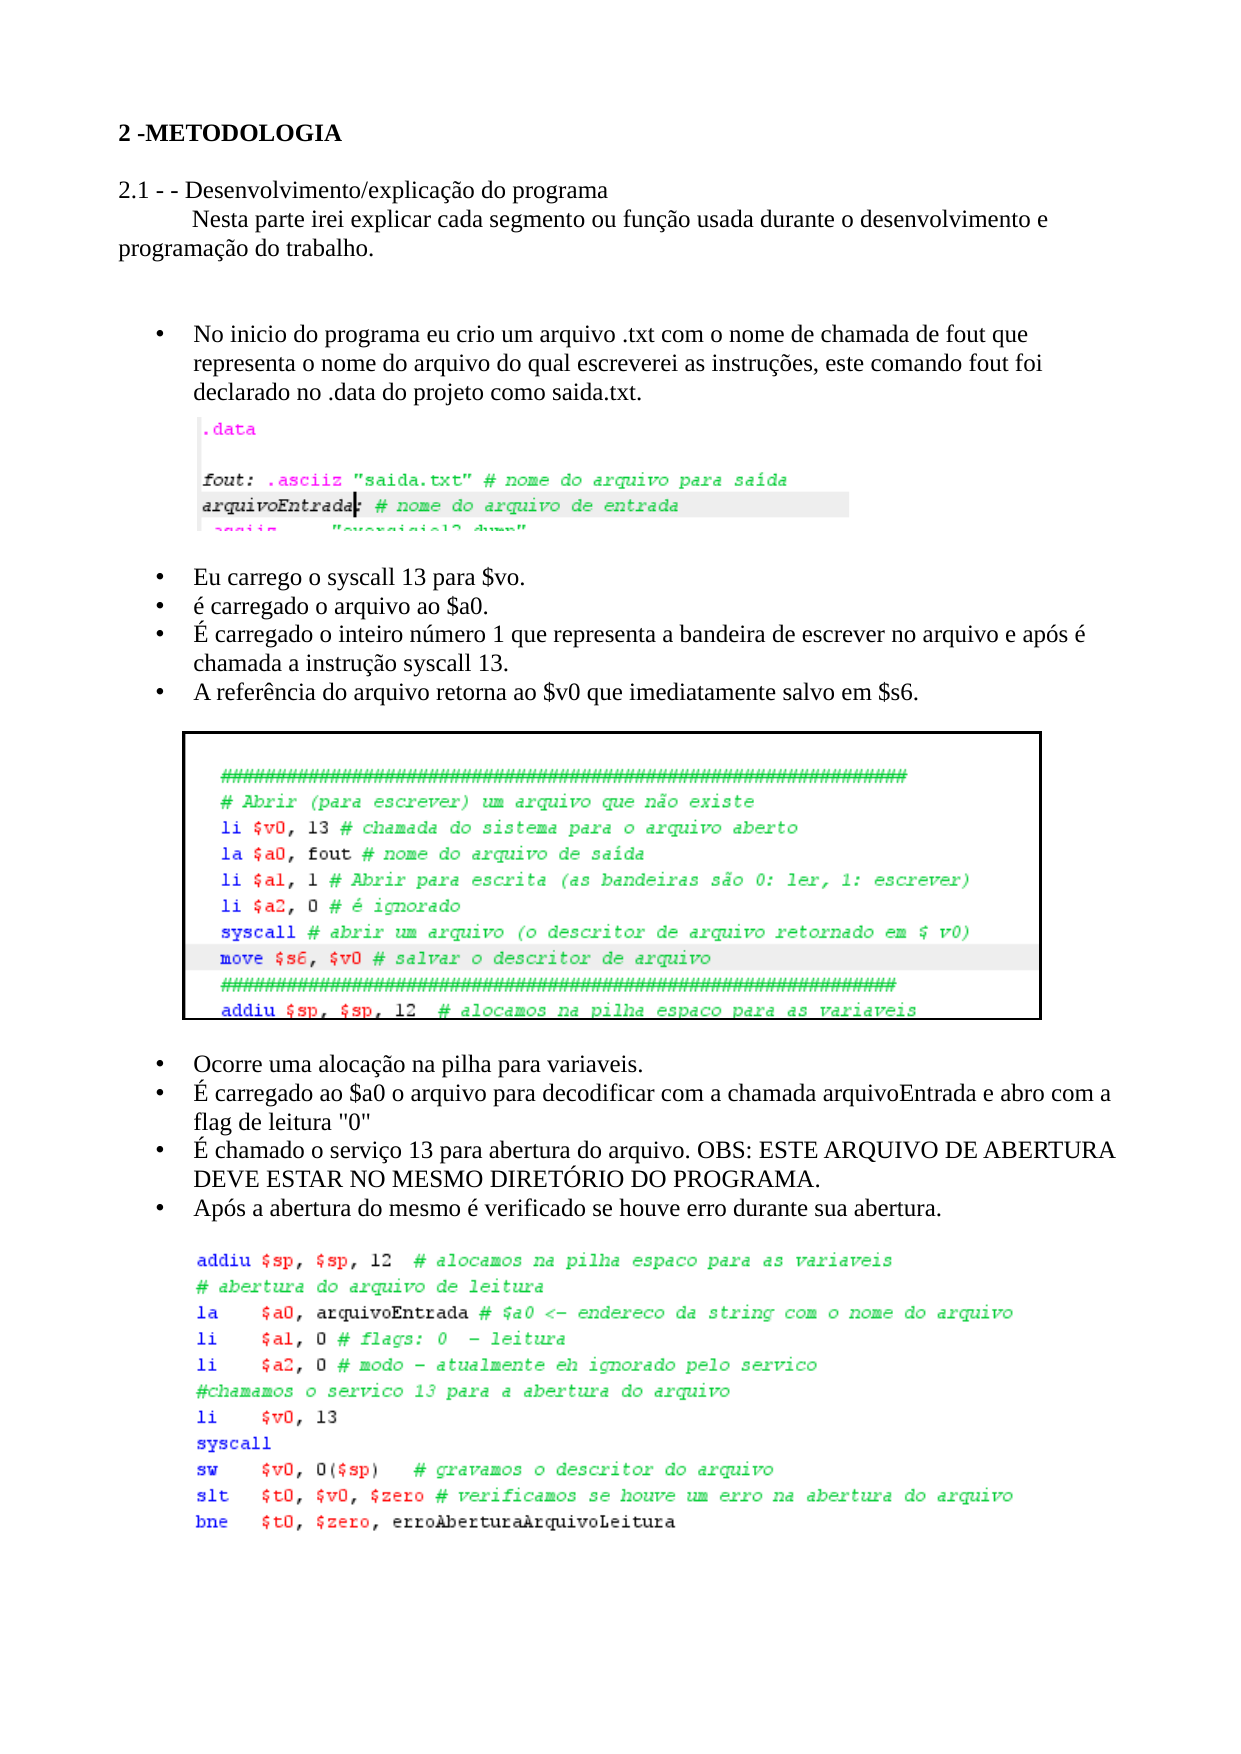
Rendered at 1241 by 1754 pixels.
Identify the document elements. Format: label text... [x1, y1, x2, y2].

list Após a abertura do mesmo é verificado se houve erro durante sua abertura. [156, 1193, 1122, 1222]
list É carregado o inteiro número 1 que representa a bandeira de escrever no arquivo e após é chamada a instrução syscall 13. [156, 619, 1122, 677]
list É carregado ao $a0 o arquivo para decodificar com a chamada arquivoEntrada e abro com a flag de leitura "0" [156, 1078, 1122, 1135]
list No inicio do programa eu crio um arquivo .txt com o nome de chamada de fout que representa o nome do arquivo do qual escreverei as instruções, este comando fout foi declarado no .data do projeto como saida.txt. [156, 319, 1122, 406]
list É chamado o serviço 13 para abertura do arquivo. OBS: ESTE ARQUIVO DE ABERTURA DEVE ESTAR NO MESMO DIRETÓRIO DO PROGRAMA. [156, 1135, 1122, 1193]
picture [159, 1248, 1106, 1537]
list é carregado o arquivo ao $a0. [156, 591, 1122, 619]
list Ocorre uma alocação na pilha para variaveis. [156, 1049, 1122, 1078]
text 2 -METODOLOGIA [118, 118, 1122, 147]
text Nesta parte irei explicar cada segmento ou função usada durante o desenvolvimento e programação do trabalho. [118, 204, 1122, 262]
text 2.1 - - Desenvolvimento/explicação do programa [118, 176, 1122, 204]
picture [185, 734, 1039, 1018]
list Eu carrego o syscall 13 para $vo. [156, 562, 1122, 591]
picture [197, 417, 850, 531]
list A referência do arquivo retorna ao $v0 que imediatamente salvo em $s6. [156, 677, 1122, 706]
